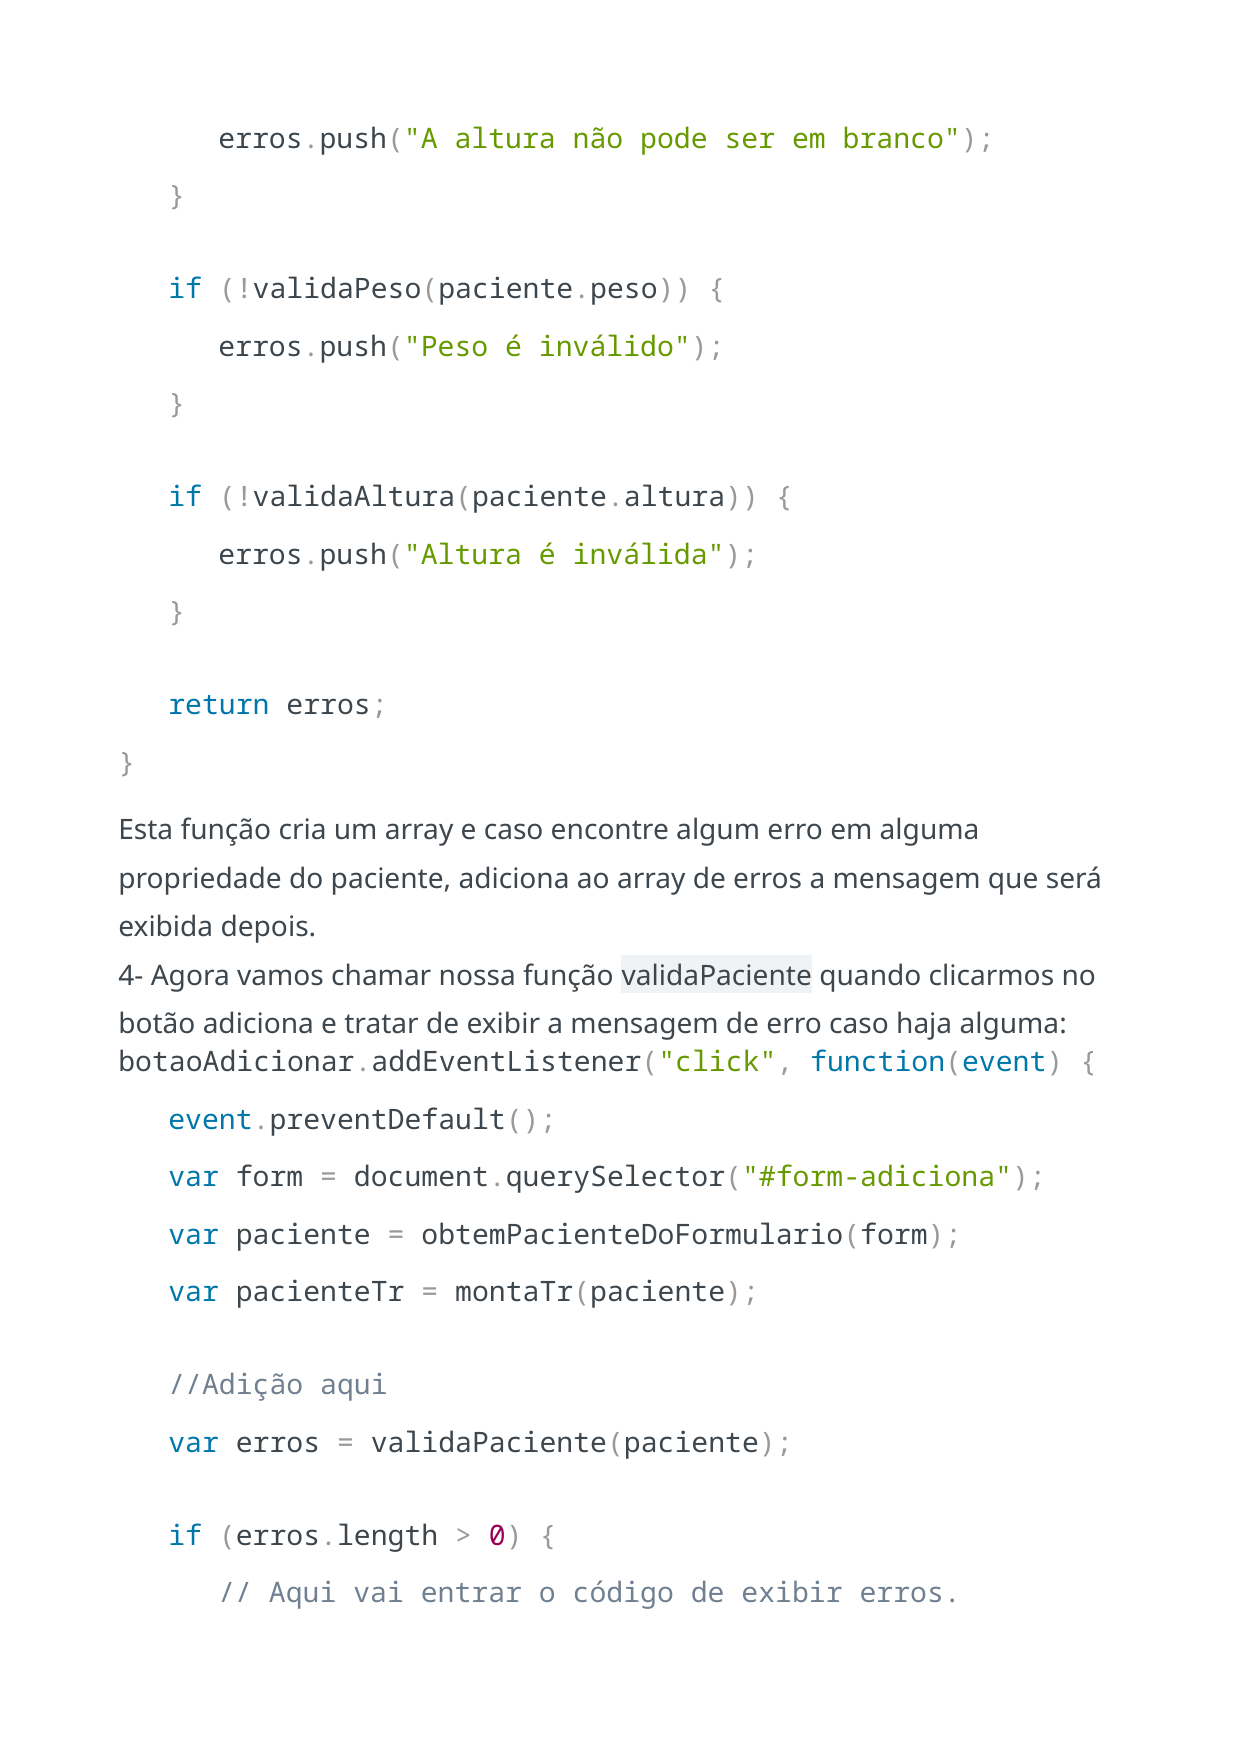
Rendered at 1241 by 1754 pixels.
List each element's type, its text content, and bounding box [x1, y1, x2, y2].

text } [118, 176, 1122, 214]
text return erros; [118, 684, 1122, 723]
text 4- Agora vamos chamar nossa função validaPaciente quando clicarmos no botão adiciona e tratar de exibir a mensagem de erro caso haja alguma: [118, 945, 1122, 1042]
text if (erros.length > 0) { [118, 1515, 1122, 1553]
text var form = document.querySelector("#form-adiciona"); [118, 1157, 1122, 1195]
text if (!validaPeso(paciente.peso)) { [118, 268, 1122, 307]
text } [118, 591, 1122, 630]
text if (!validaAltura(paciente.altura)) { [118, 476, 1122, 515]
text var pacienteTr = montaTr(paciente); [118, 1272, 1122, 1310]
text erros.push("Altura é inválida"); [118, 534, 1122, 572]
text //Adição aqui [118, 1364, 1122, 1403]
text Esta função cria um array e caso encontre algum erro em alguma propriedade do paciente, adiciona ao array de erros a mensagem que será exibida depois. [118, 799, 1122, 945]
text botaoAdicionar.addEventListener("click", function(event) { [118, 1042, 1122, 1080]
text erros.push("A altura não pode ser em branco"); [118, 118, 1122, 156]
text // Aqui vai entrar o código de exibir erros. [118, 1572, 1122, 1611]
text } [118, 742, 1122, 780]
text } [118, 383, 1122, 422]
text var paciente = obtemPacienteDoFormulario(form); [118, 1214, 1122, 1252]
text var erros = validaPaciente(paciente); [118, 1422, 1122, 1460]
text event.preventDefault(); [118, 1099, 1122, 1137]
text erros.push("Peso é inválido"); [118, 326, 1122, 364]
